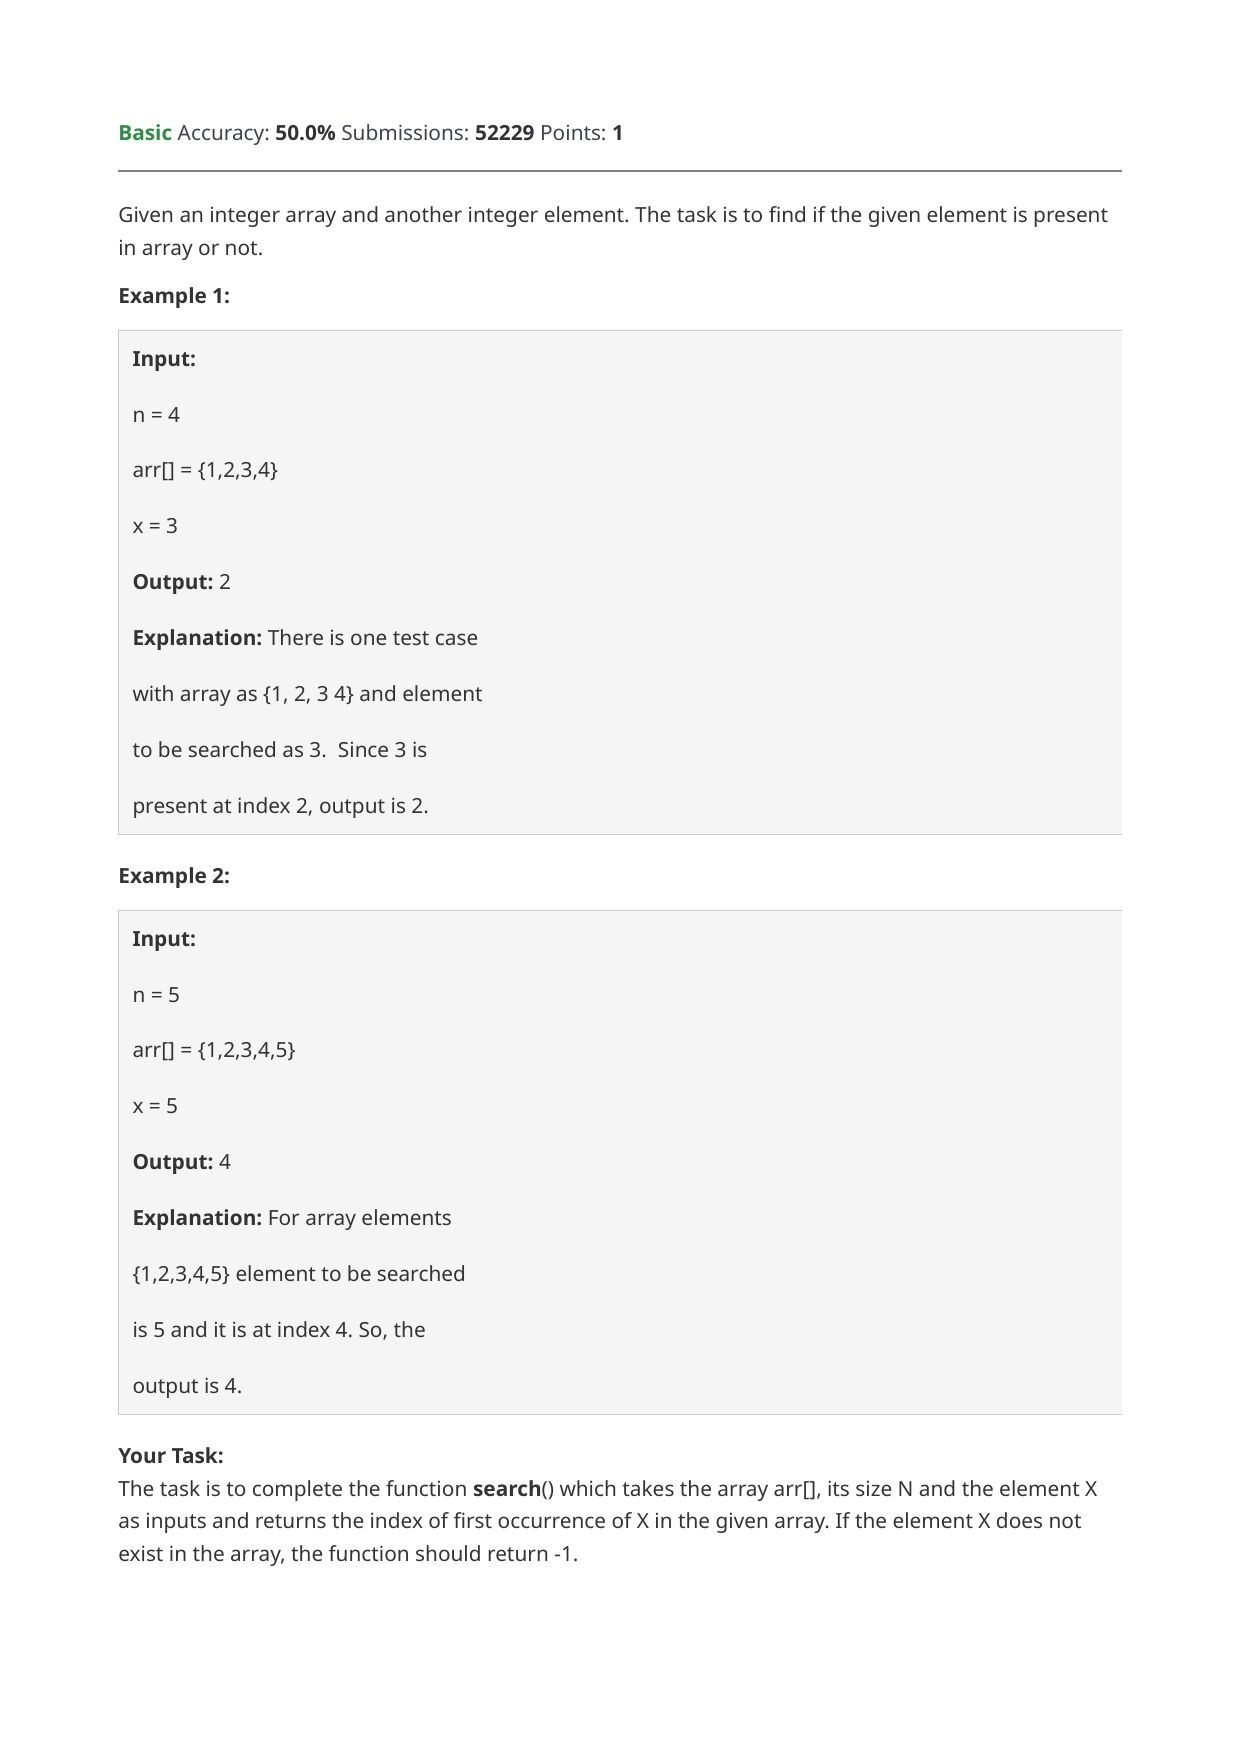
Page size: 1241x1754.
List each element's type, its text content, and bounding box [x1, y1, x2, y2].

text is 5 and it is at index 4. So, the [119, 1301, 1122, 1344]
text Output: 2 [119, 553, 1122, 596]
text Your Task: The task is to complete the function search() which takes the array arr[], its size N and the element X as inputs and returns the index of first occurrence of X in the given array. If the element X does not exist in the array, the function should return -1. [118, 1441, 1122, 1568]
text present at index 2, output is 2. [119, 777, 1122, 834]
text x = 3 [119, 497, 1122, 540]
text output is 4. [119, 1357, 1122, 1414]
text {1,2,3,4,5} element to be searched [119, 1245, 1122, 1288]
text arr[] = {1,2,3,4} [119, 441, 1122, 484]
text Given an integer array and another integer element. The task is to find if the given element is present in array or not. [118, 201, 1122, 262]
text Explanation: There is one test case [119, 609, 1122, 652]
text x = 5 [119, 1077, 1122, 1120]
text n = 5 [119, 966, 1122, 1008]
text Example 2: [118, 861, 1122, 890]
text Input: [119, 331, 1122, 372]
text Example 1: [118, 281, 1122, 310]
text Input: [119, 911, 1122, 952]
text Explanation: For array elements [119, 1189, 1122, 1232]
text n = 4 [119, 386, 1122, 428]
text Basic Accuracy: 50.0% Submissions: 52229 Points: 1 [118, 118, 1099, 147]
text arr[] = {1,2,3,4,5} [119, 1021, 1122, 1064]
text to be searched as 3. Since 3 is [119, 721, 1122, 764]
text with array as {1, 2, 3 4} and element [119, 665, 1122, 708]
text Output: 4 [119, 1133, 1122, 1176]
